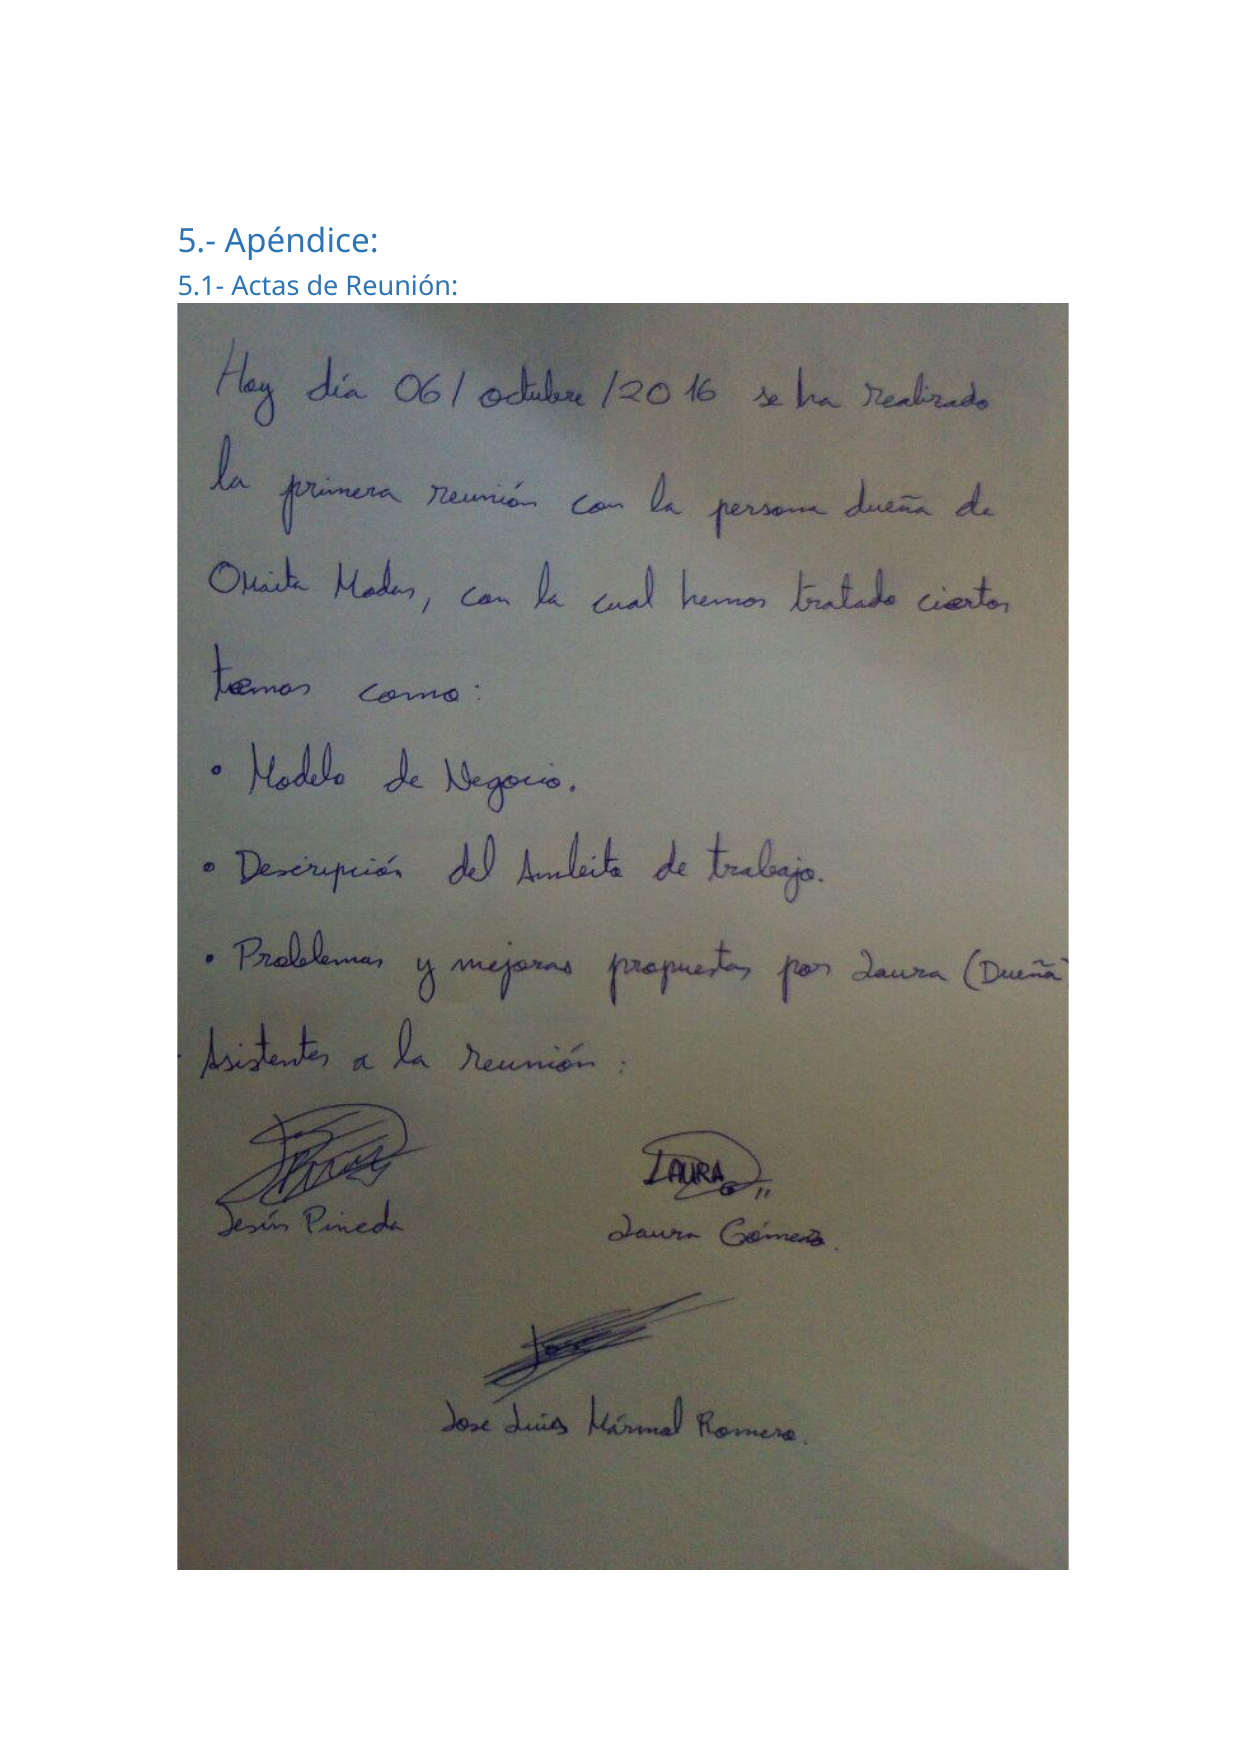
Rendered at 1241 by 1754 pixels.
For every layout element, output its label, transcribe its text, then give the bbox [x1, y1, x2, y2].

subtitle 5.1- Actas de Reunión: [177, 267, 1063, 303]
subtitle 5.- Apéndice: [177, 217, 1063, 263]
